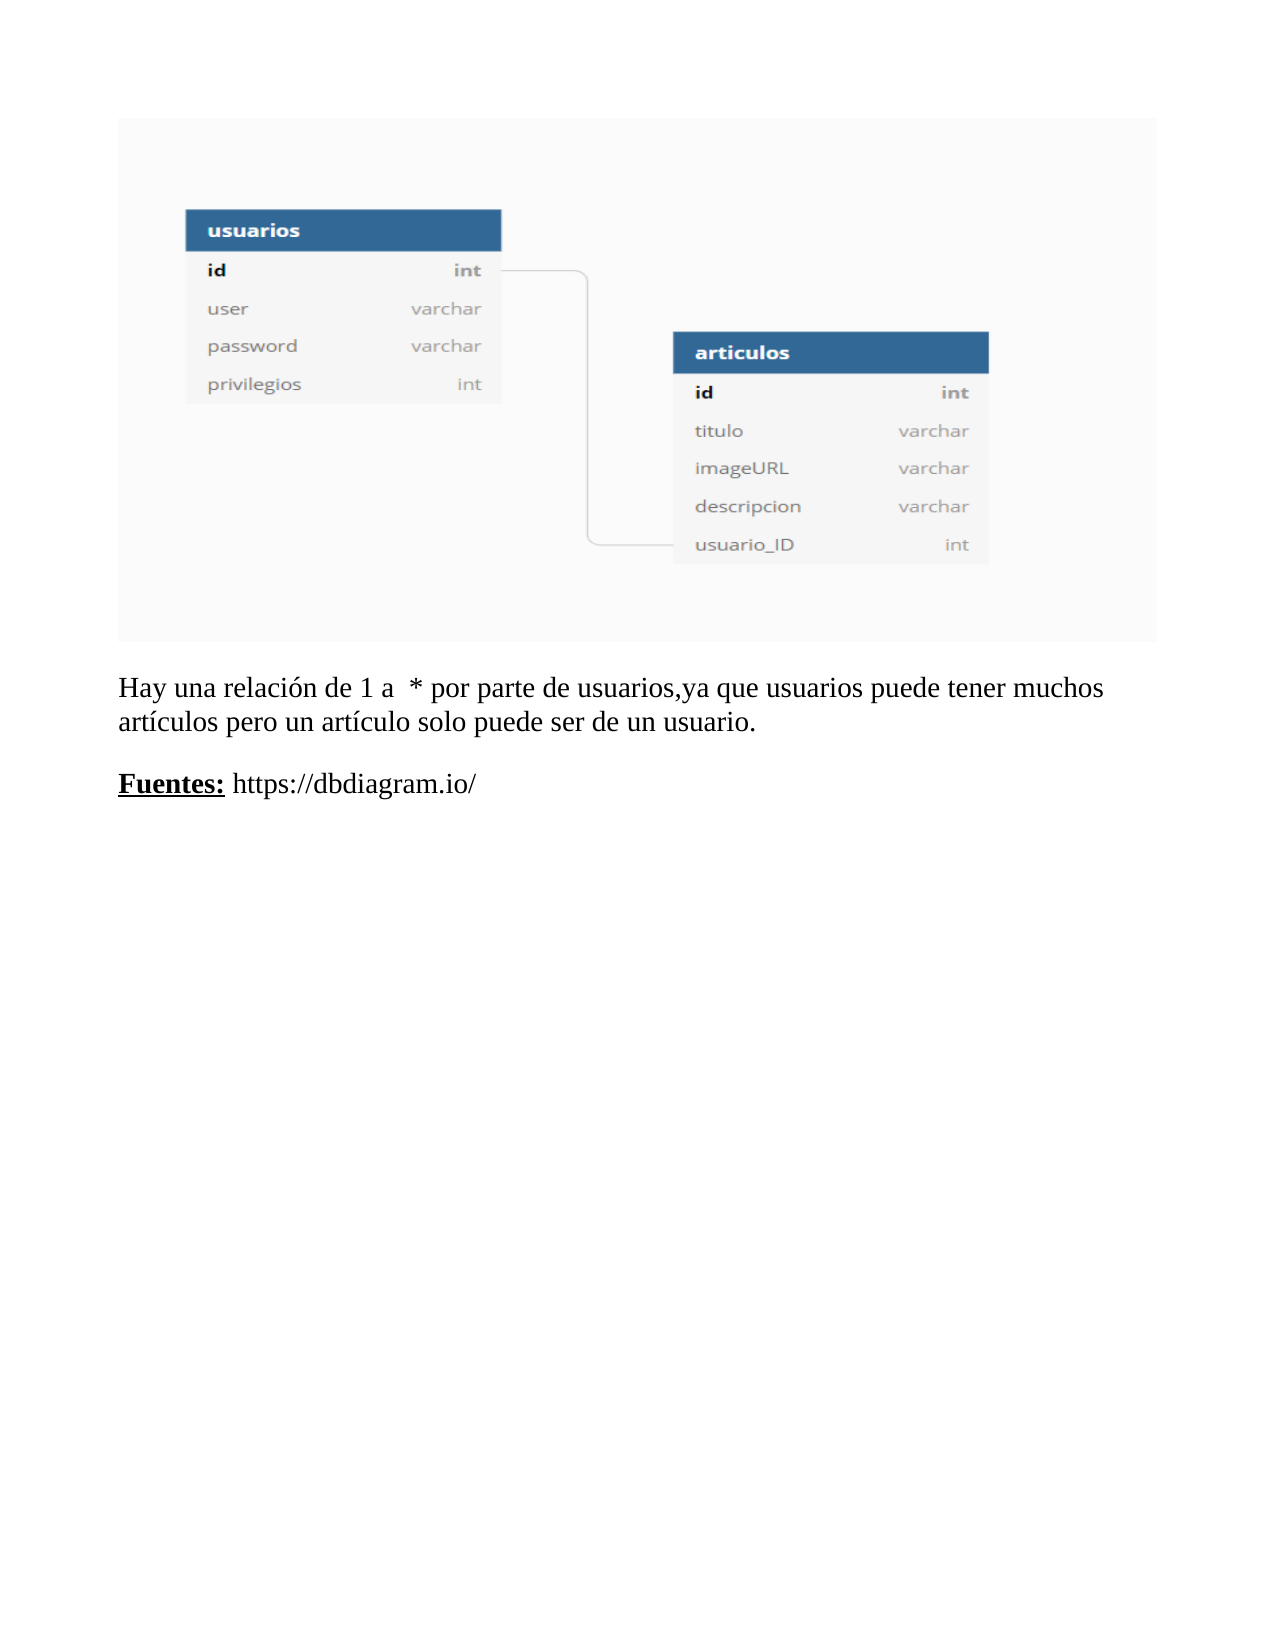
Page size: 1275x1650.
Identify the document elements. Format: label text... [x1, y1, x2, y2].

picture [118, 118, 1157, 642]
text Fuentes: https://dbdiagram.io/ [118, 766, 1157, 800]
text Hay una relación de 1 a * por parte de usuarios,ya que usuarios puede tener muchos artículos pero un artículo solo puede ser de un usuario. [118, 670, 1157, 737]
